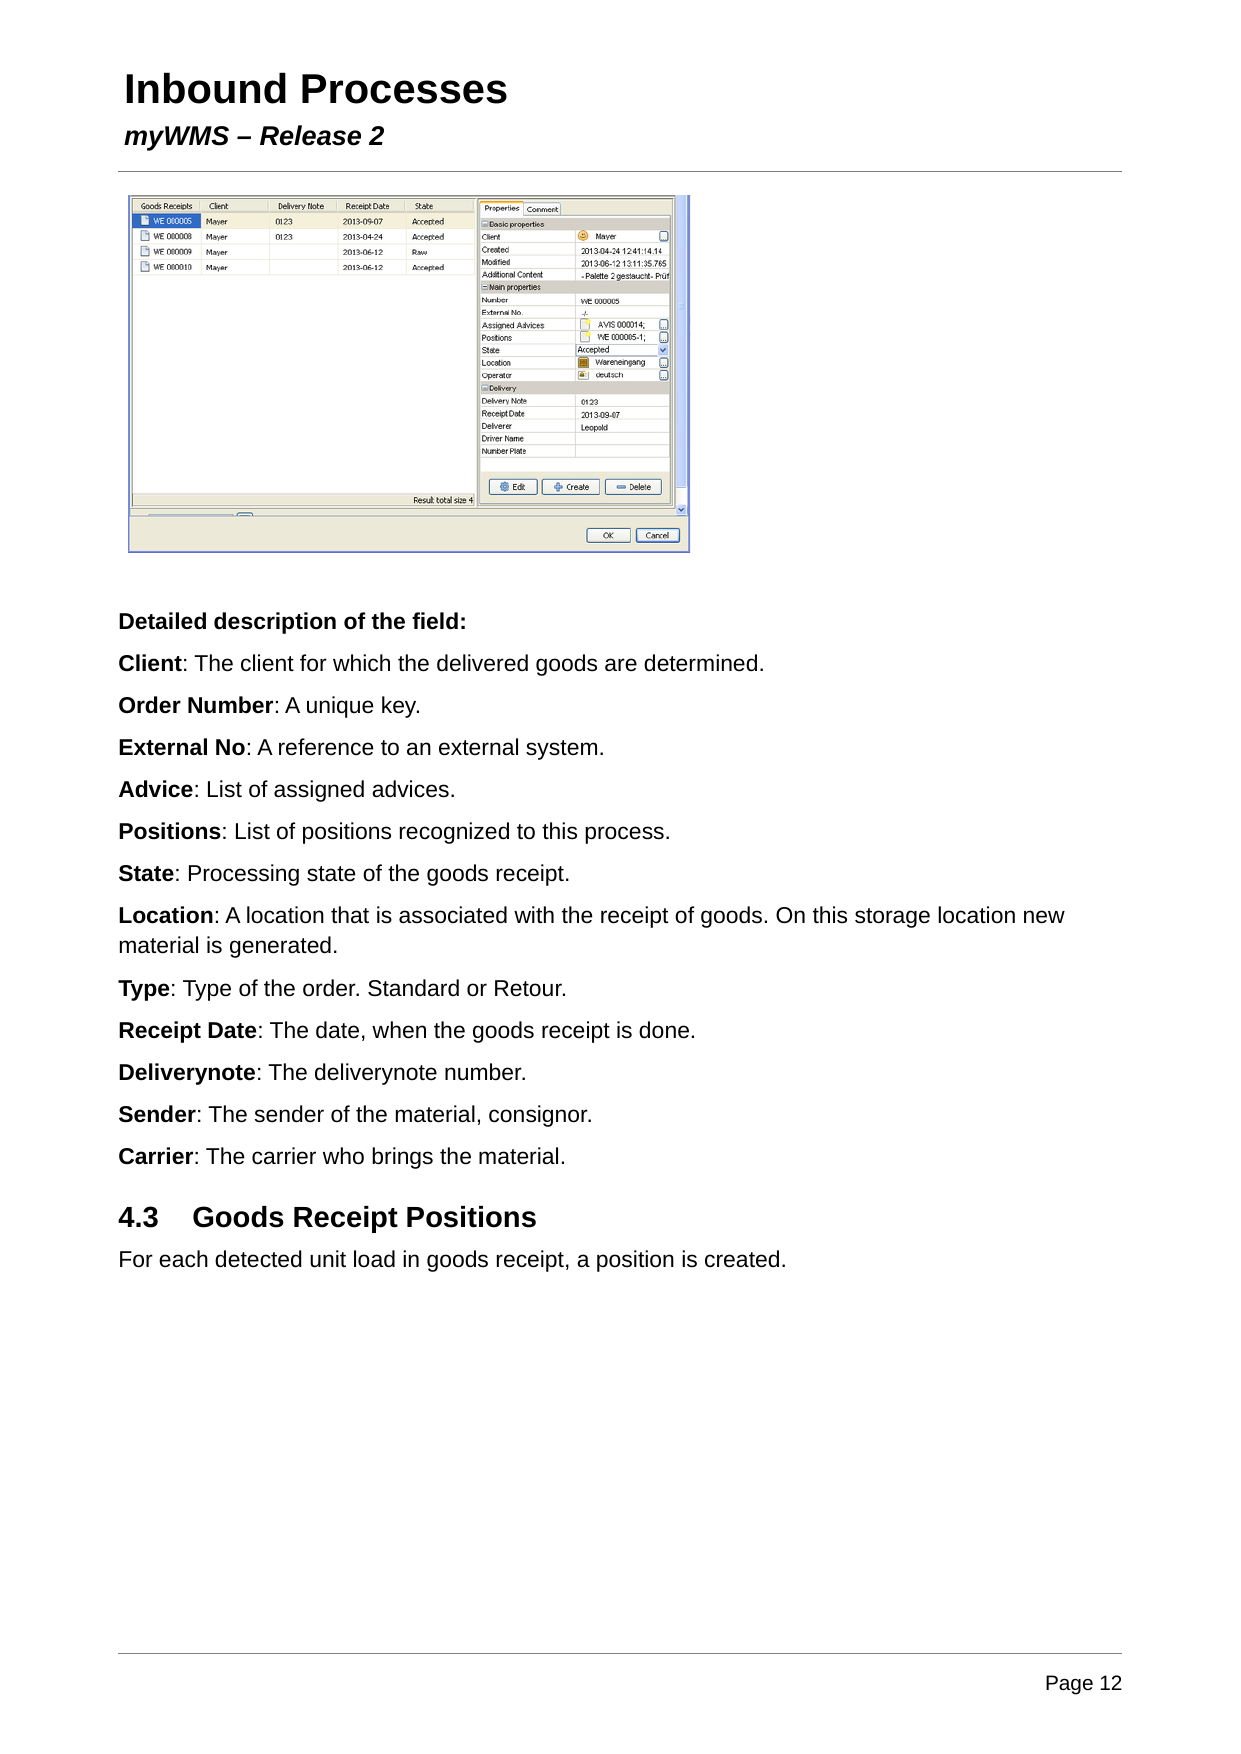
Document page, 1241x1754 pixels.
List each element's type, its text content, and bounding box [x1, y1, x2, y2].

text Positions: List of positions recognized to this process. [118, 818, 1122, 844]
text Sender: The sender of the material, consignor. [118, 1101, 1122, 1127]
subtitle Goods Receipt Positions [118, 1200, 1122, 1233]
text State: Processing state of the goods receipt. [118, 860, 1122, 886]
text External No: A reference to an external system. [118, 734, 1122, 760]
text Receipt Date: The date, when the goods receipt is done. [118, 1017, 1122, 1043]
text Order Number: A unique key. [118, 692, 1122, 718]
text Detailed description of the field: [118, 608, 1122, 634]
text Deliverynote: The deliverynote number. [118, 1059, 1122, 1085]
text Carrier: The carrier who brings the material. [118, 1143, 1122, 1169]
text Type: Type of the order. Standard or Retour. [118, 974, 1122, 1001]
text Advice: List of assigned advices. [118, 776, 1122, 802]
text Client: The client for which the delivered goods are determined. [118, 650, 1122, 676]
picture [128, 195, 691, 553]
text For each detected unit load in goods receipt, a position is created. [118, 1246, 1122, 1272]
text Location: A location that is associated with the receipt of goods. On this storage location new material is generated. [118, 902, 1122, 959]
